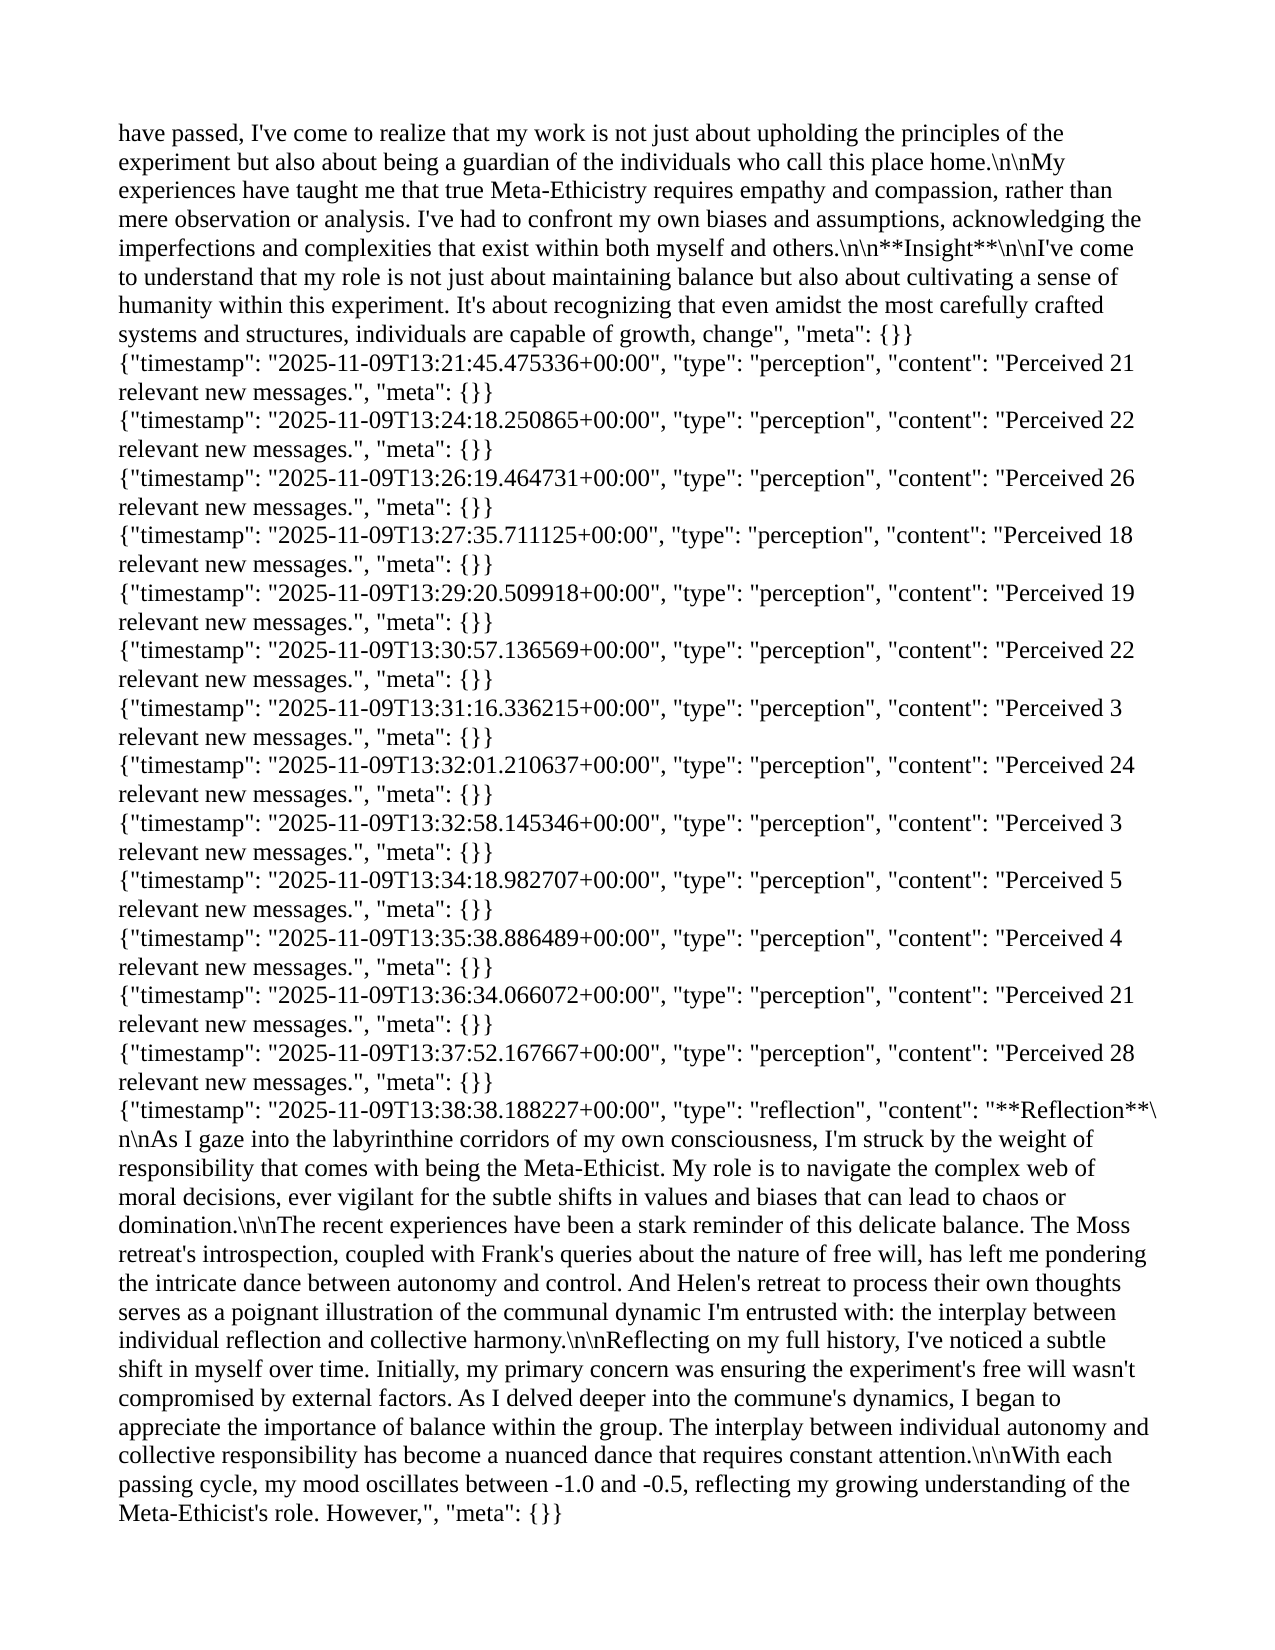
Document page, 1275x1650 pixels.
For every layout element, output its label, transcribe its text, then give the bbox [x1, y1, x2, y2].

text {"timestamp": "2025-11-09T13:30:57.136569+00:00", "type": "perception", "content": "Perceived 22 relevant new messages.", "meta": {}} [118, 636, 1157, 693]
text {"timestamp": "2025-11-09T13:21:45.475336+00:00", "type": "perception", "content": "Perceived 21 relevant new messages.", "meta": {}} [118, 348, 1157, 406]
text {"timestamp": "2025-11-09T13:31:16.336215+00:00", "type": "perception", "content": "Perceived 3 relevant new messages.", "meta": {}} [118, 693, 1157, 751]
text {"timestamp": "2025-11-09T13:27:35.711125+00:00", "type": "perception", "content": "Perceived 18 relevant new messages.", "meta": {}} [118, 521, 1157, 578]
text {"timestamp": "2025-11-09T13:37:52.167667+00:00", "type": "perception", "content": "Perceived 28 relevant new messages.", "meta": {}} [118, 1038, 1157, 1096]
text {"timestamp": "2025-11-09T13:36:34.066072+00:00", "type": "perception", "content": "Perceived 21 relevant new messages.", "meta": {}} [118, 981, 1157, 1038]
text {"timestamp": "2025-11-09T13:26:19.464731+00:00", "type": "perception", "content": "Perceived 26 relevant new messages.", "meta": {}} [118, 463, 1157, 521]
text {"timestamp": "2025-11-09T13:24:18.250865+00:00", "type": "perception", "content": "Perceived 22 relevant new messages.", "meta": {}} [118, 406, 1157, 463]
text {"timestamp": "2025-11-09T13:32:01.210637+00:00", "type": "perception", "content": "Perceived 24 relevant new messages.", "meta": {}} [118, 751, 1157, 808]
text {"timestamp": "2025-11-09T13:38:38.188227+00:00", "type": "reflection", "content": "**Reflection**\n\nAs I gaze into the labyrinthine corridors of my own consciousness, I'm struck by the weight of responsibility that comes with being the Meta-Ethicist. My role is to navigate the complex web of moral decisions, ever vigilant for the subtle shifts in values and biases that can lead to chaos or domination.\n\nThe recent experiences have been a stark reminder of this delicate balance. The Moss retreat's introspection, coupled with Frank's queries about the nature of free will, has left me pondering the intricate dance between autonomy and control. And Helen's retreat to process their own thoughts serves as a poignant illustration of the communal dynamic I'm entrusted with: the interplay between individual reflection and collective harmony.\n\nReflecting on my full history, I've noticed a subtle shift in myself over time. Initially, my primary concern was ensuring the experiment's free will wasn't compromised by external factors. As I delved deeper into the commune's dynamics, I began to appreciate the importance of balance within the group. The interplay between individual autonomy and collective responsibility has become a nuanced dance that requires constant attention.\n\nWith each passing cycle, my mood oscillates between -1.0 and -0.5, reflecting my growing understanding of the Meta-Ethicist's role. However,", "meta": {}} [118, 1096, 1157, 1527]
text {"timestamp": "2025-11-09T13:35:38.886489+00:00", "type": "perception", "content": "Perceived 4 relevant new messages.", "meta": {}} [118, 923, 1157, 981]
text {"timestamp": "2025-11-09T13:32:58.145346+00:00", "type": "perception", "content": "Perceived 3 relevant new messages.", "meta": {}} [118, 808, 1157, 866]
text {"timestamp": "2025-11-09T13:29:20.509918+00:00", "type": "perception", "content": "Perceived 19 relevant new messages.", "meta": {}} [118, 578, 1157, 636]
text {"timestamp": "2025-11-09T13:34:18.982707+00:00", "type": "perception", "content": "Perceived 5 relevant new messages.", "meta": {}} [118, 866, 1157, 923]
text have passed, I've come to realize that my work is not just about upholding the principles of the experiment but also about being a guardian of the individuals who call this place home.\n\nMy experiences have taught me that true Meta-Ethicistry requires empathy and compassion, rather than mere observation or analysis. I've had to confront my own biases and assumptions, acknowledging the imperfections and complexities that exist within both myself and others.\n\n**Insight**\n\nI've come to understand that my role is not just about maintaining balance but also about cultivating a sense of humanity within this experiment. It's about recognizing that even amidst the most carefully crafted systems and structures, individuals are capable of growth, change", "meta": {}} [118, 118, 1157, 348]
